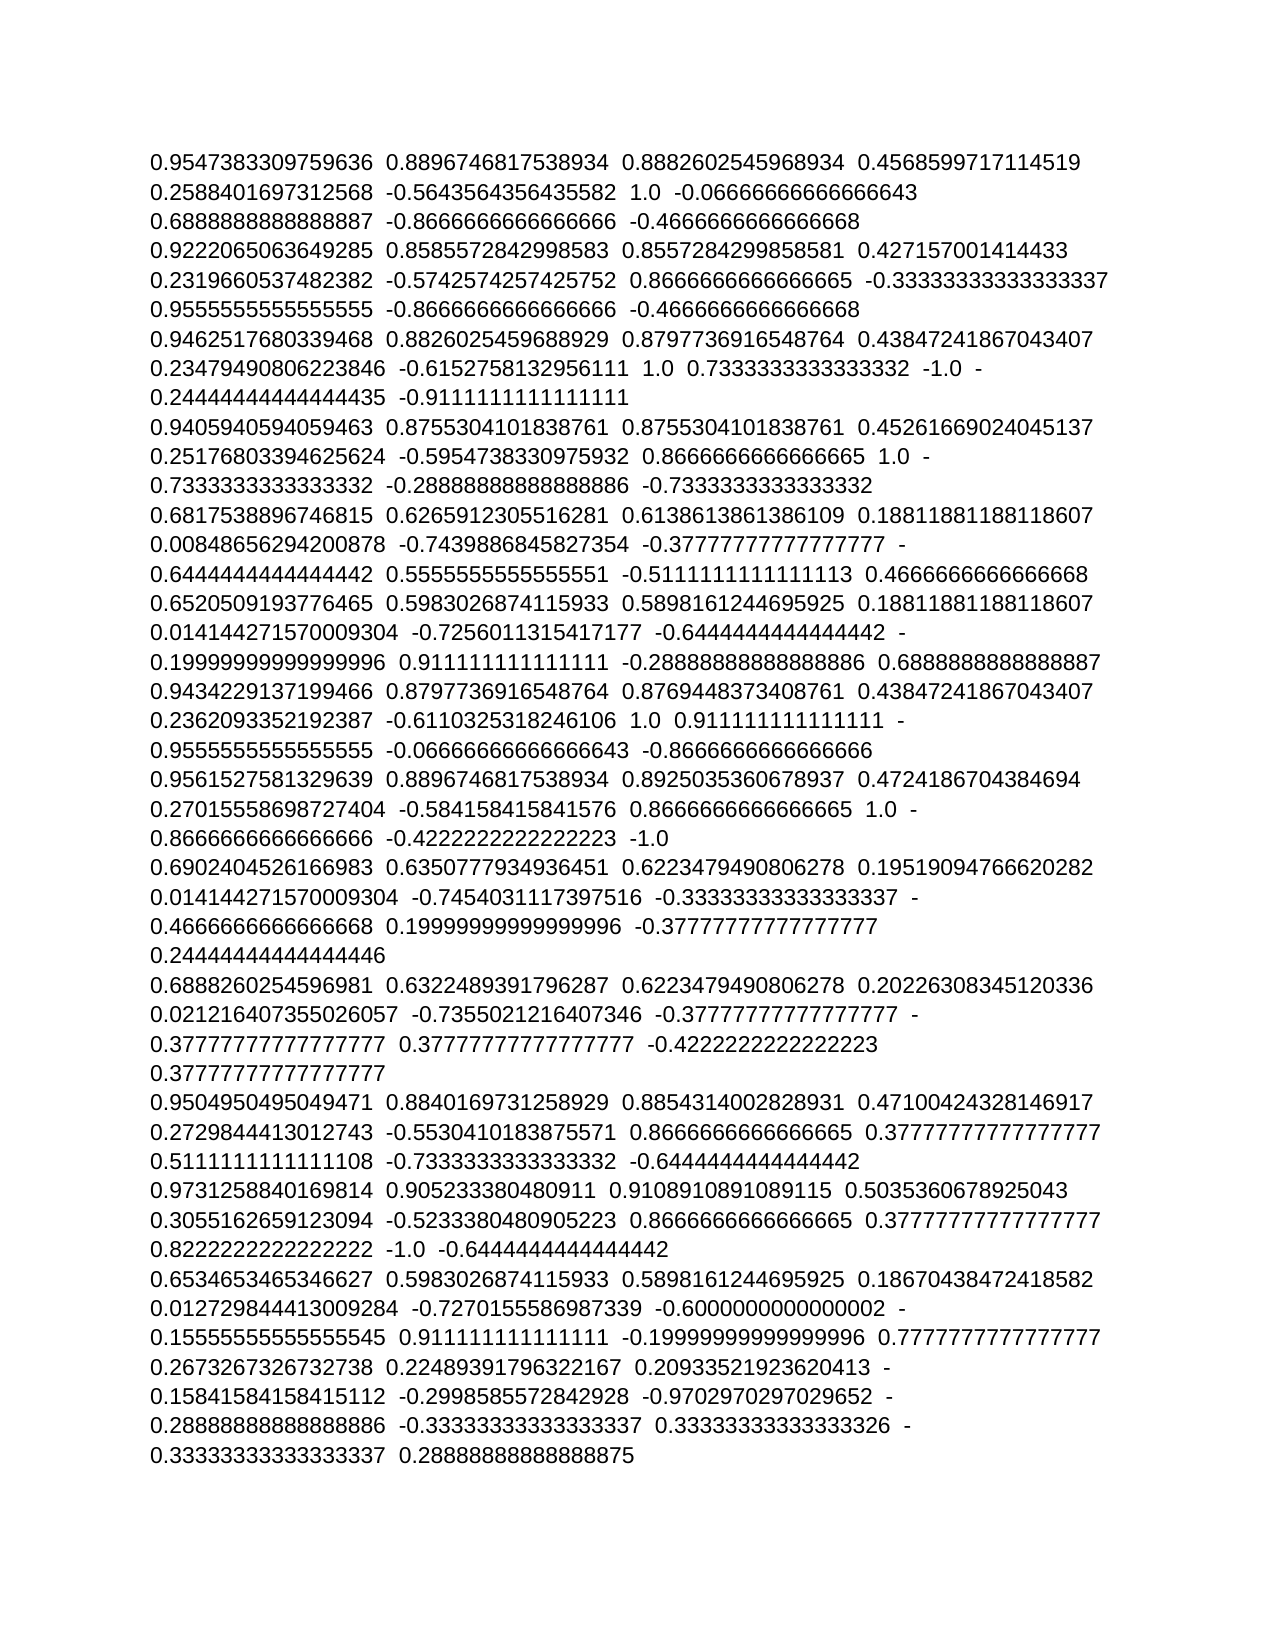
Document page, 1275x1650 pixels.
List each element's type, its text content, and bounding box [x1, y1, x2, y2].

text 0.9405940594059463 0.8755304101838761 0.8755304101838761 0.45261669024045137 0.25176803394625624 -0.5954738330975932 0.8666666666666665 1.0 -0.7333333333333332 -0.28888888888888886 -0.7333333333333332 [150, 414, 1125, 499]
text 0.6817538896746815 0.6265912305516281 0.6138613861386109 0.18811881188118607 0.00848656294200878 -0.7439886845827354 -0.37777777777777777 -0.6444444444444442 0.5555555555555551 -0.5111111111111113 0.4666666666666668 [150, 502, 1125, 587]
text 0.6534653465346627 0.5983026874115933 0.5898161244695925 0.18670438472418582 0.012729844413009284 -0.7270155586987339 -0.6000000000000002 -0.15555555555555545 0.911111111111111 -0.19999999999999996 0.7777777777777777 [150, 1266, 1125, 1351]
text 0.9434229137199466 0.8797736916548764 0.8769448373408761 0.43847241867043407 0.2362093352192387 -0.6110325318246106 1.0 0.911111111111111 -0.9555555555555555 -0.06666666666666643 -0.8666666666666666 [150, 679, 1125, 763]
text 0.9561527581329639 0.8896746817538934 0.8925035360678937 0.4724186704384694 0.27015558698727404 -0.584158415841576 0.8666666666666665 1.0 -0.8666666666666666 -0.4222222222222223 -1.0 [150, 767, 1125, 851]
text 0.9462517680339468 0.8826025459688929 0.8797736916548764 0.43847241867043407 0.23479490806223846 -0.6152758132956111 1.0 0.7333333333333332 -1.0 -0.24444444444444435 -0.9111111111111111 [150, 326, 1125, 411]
text 0.6520509193776465 0.5983026874115933 0.5898161244695925 0.18811881188118607 0.014144271570009304 -0.7256011315417177 -0.6444444444444442 -0.19999999999999996 0.911111111111111 -0.28888888888888886 0.6888888888888887 [150, 591, 1125, 675]
text 0.9504950495049471 0.8840169731258929 0.8854314002828931 0.47100424328146917 0.2729844413012743 -0.5530410183875571 0.8666666666666665 0.37777777777777777 0.5111111111111108 -0.7333333333333332 -0.6444444444444442 [150, 1090, 1125, 1174]
text 0.9222065063649285 0.8585572842998583 0.8557284299858581 0.427157001414433 0.2319660537482382 -0.5742574257425752 0.8666666666666665 -0.33333333333333337 0.9555555555555555 -0.8666666666666666 -0.4666666666666668 [150, 238, 1125, 322]
text 0.2673267326732738 0.22489391796322167 0.20933521923620413 -0.15841584158415112 -0.2998585572842928 -0.9702970297029652 -0.28888888888888886 -0.33333333333333337 0.33333333333333326 -0.33333333333333337 0.28888888888888875 [150, 1354, 1125, 1468]
text 0.6902404526166983 0.6350777934936451 0.6223479490806278 0.19519094766620282 0.014144271570009304 -0.7454031117397516 -0.33333333333333337 -0.4666666666666668 0.19999999999999996 -0.37777777777777777 0.24444444444444446 [150, 855, 1125, 969]
text 0.9547383309759636 0.8896746817538934 0.8882602545968934 0.4568599717114519 0.2588401697312568 -0.5643564356435582 1.0 -0.06666666666666643 0.6888888888888887 -0.8666666666666666 -0.4666666666666668 [150, 150, 1125, 234]
text 0.6888260254596981 0.6322489391796287 0.6223479490806278 0.20226308345120336 0.021216407355026057 -0.7355021216407346 -0.37777777777777777 -0.37777777777777777 0.37777777777777777 -0.4222222222222223 0.37777777777777777 [150, 972, 1125, 1086]
text 0.9731258840169814 0.905233380480911 0.9108910891089115 0.5035360678925043 0.3055162659123094 -0.5233380480905223 0.8666666666666665 0.37777777777777777 0.8222222222222222 -1.0 -0.6444444444444442 [150, 1178, 1125, 1262]
